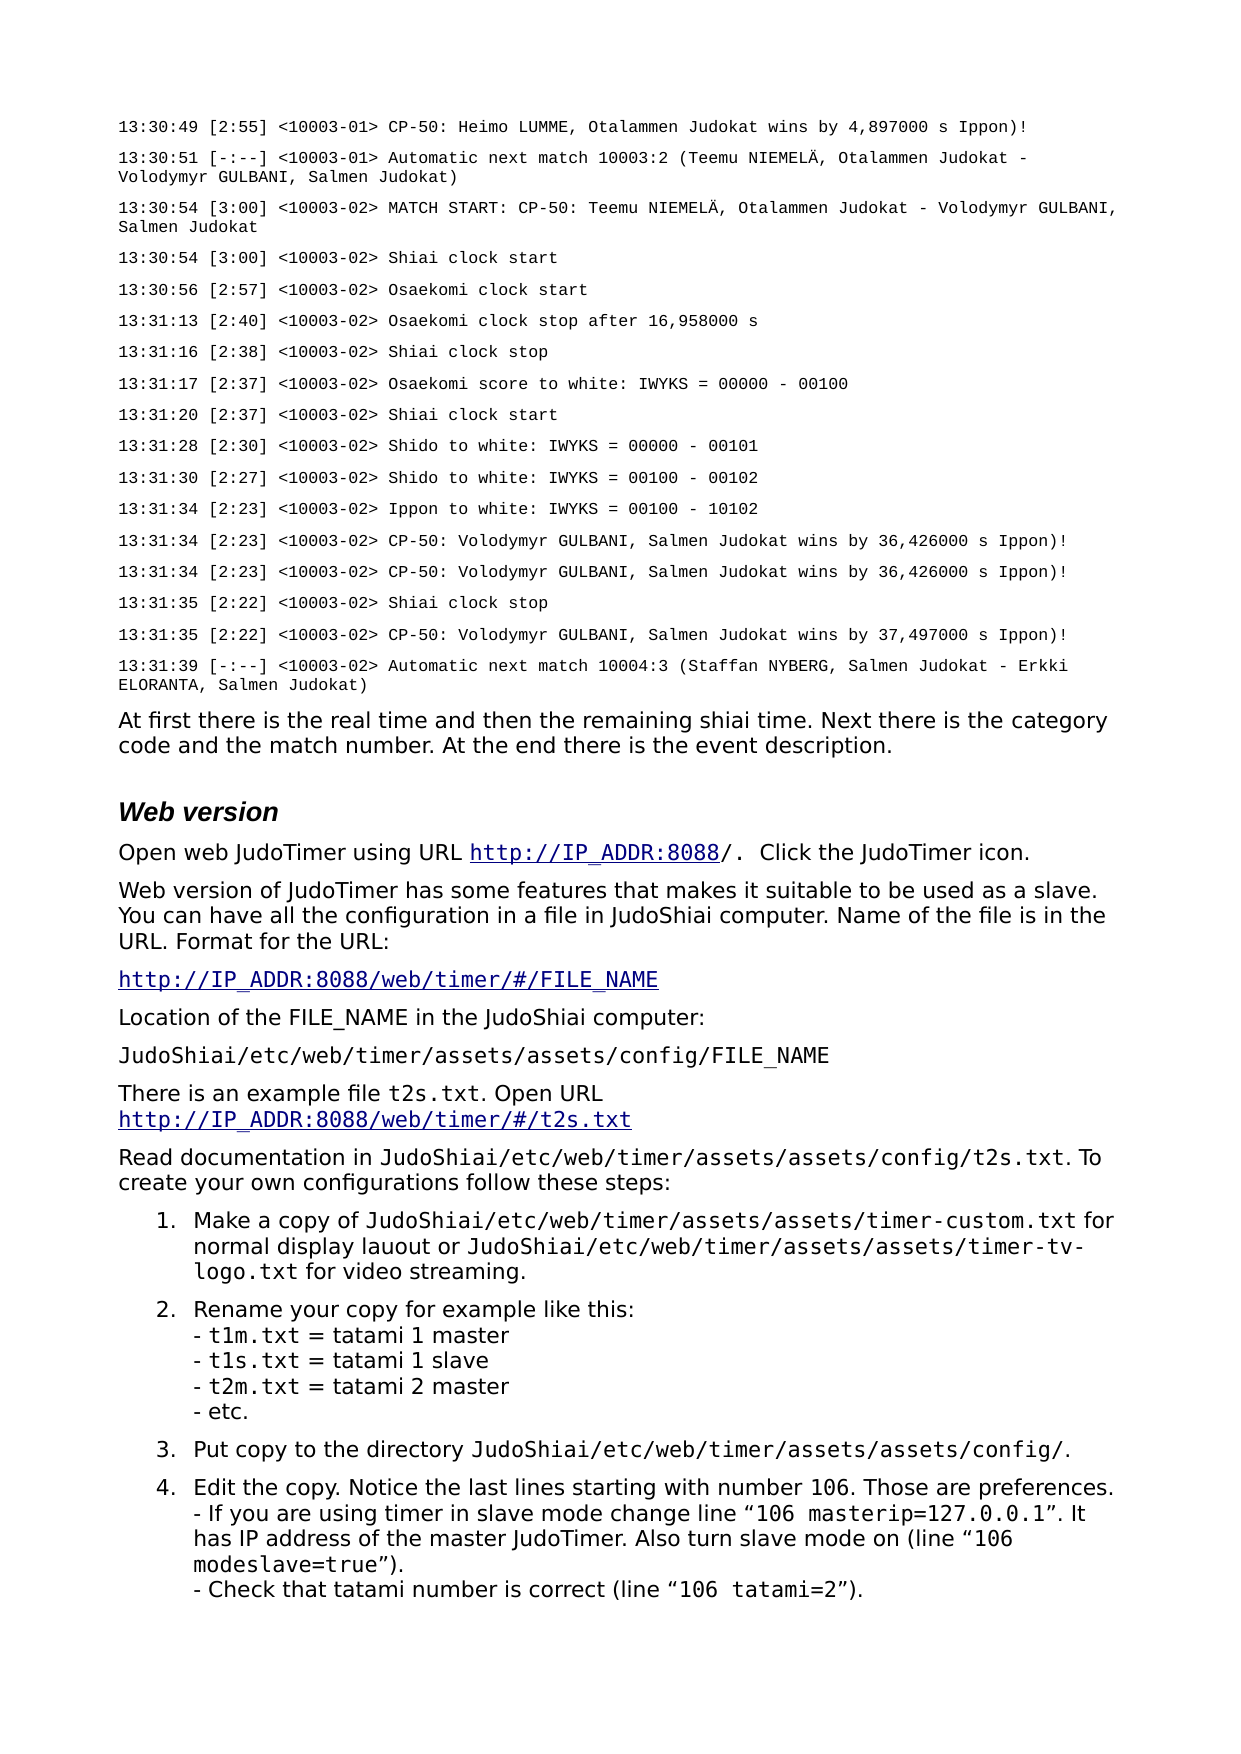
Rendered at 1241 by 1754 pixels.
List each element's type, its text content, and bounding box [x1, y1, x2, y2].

list Make a copy of JudoShiai/etc/web/timer/assets/assets/timer-custom.txt for normal display lauout or JudoShiai/etc/web/timer/assets/assets/timer-tv-logo.txt for video streaming. [156, 1208, 1122, 1285]
text 13:31:17 [2:37] <10003-02> Osaekomi score to white: IWYKS = 00000 - 00100 [118, 375, 1122, 394]
text 13:31:39 [-:--] <10003-02> Automatic next match 10004:3 (Staffan NYBERG, Salmen Judokat - Erkki ELORANTA, Salmen Judokat) [118, 657, 1122, 695]
text 13:31:28 [2:30] <10003-02> Shido to white: IWYKS = 00000 - 00101 [118, 438, 1122, 457]
text Read documentation in JudoShiai/etc/web/timer/assets/assets/config/t2s.txt. To create your own configurations follow these steps: [118, 1145, 1122, 1196]
text 13:30:54 [3:00] <10003-02> Shiai clock start [118, 250, 1122, 269]
text Web version of JudoTimer has some features that makes it suitable to be used as a slave. You can have all the configuration in a file in JudoShiai computer. Name of the file is in the URL. Format for the URL: [118, 878, 1122, 954]
text 13:31:34 [2:23] <10003-02> CP-50: Volodymyr GULBANI, Salmen Judokat wins by 36,426000 s Ippon)! [118, 563, 1122, 582]
subtitle Web version [118, 796, 1122, 827]
text 13:30:56 [2:57] <10003-02> Osaekomi clock start [118, 281, 1122, 300]
text 13:31:34 [2:23] <10003-02> Ippon to white: IWYKS = 00100 - 10102 [118, 501, 1122, 519]
text 13:30:51 [-:--] <10003-01> Automatic next match 10003:2 (Teemu NIEMELÄ, Otalammen Judokat - Volodymyr GULBANI, Salmen Judokat) [118, 149, 1122, 187]
list Rename your copy for example like this: - t1m.txt = tatami 1 master - t1s.txt = tatami 1 slave - t2m.txt = tatami 2 master - etc. [156, 1297, 1122, 1425]
list Edit the copy. Notice the last lines starting with number 106. Those are preferences. - If you are using timer in slave mode change line “106 masterip=127.0.0.1”. It has IP address of the master JudoTimer. Also turn slave mode on (line “106 modeslave=true”). - Check that tatami number is correct (line “106 tatami=2”). [156, 1475, 1122, 1603]
text There is an example file t2s.txt. Open URL http://IP_ADDR:8088/web/timer/#/t2s.txt [118, 1081, 1122, 1132]
text 13:30:49 [2:55] <10003-01> CP-50: Heimo LUMME, Otalammen Judokat wins by 4,897000 s Ippon)! [118, 118, 1122, 137]
text Location of the FILE_NAME in the JudoShiai computer: [118, 1005, 1122, 1031]
text 13:31:20 [2:37] <10003-02> Shiai clock start [118, 407, 1122, 426]
text 13:31:35 [2:22] <10003-02> Shiai clock stop [118, 595, 1122, 614]
text 13:31:16 [2:38] <10003-02> Shiai clock stop [118, 344, 1122, 363]
text 13:31:35 [2:22] <10003-02> CP-50: Volodymyr GULBANI, Salmen Judokat wins by 37,497000 s Ippon)! [118, 626, 1122, 645]
text 13:31:34 [2:23] <10003-02> CP-50: Volodymyr GULBANI, Salmen Judokat wins by 36,426000 s Ippon)! [118, 532, 1122, 551]
text At first there is the real time and then the remaining shiai time. Next there is the category code and the match number. At the end there is the event description. [118, 708, 1122, 759]
text JudoShiai/etc/web/timer/assets/assets/config/FILE_NAME [118, 1043, 1122, 1069]
text 13:31:30 [2:27] <10003-02> Shido to white: IWYKS = 00100 - 00102 [118, 469, 1122, 488]
list Put copy to the directory JudoShiai/etc/web/timer/assets/assets/config/. [156, 1437, 1122, 1463]
text Open web JudoTimer using URL http://IP_ADDR:8088/. Click the JudoTimer icon. [118, 840, 1122, 866]
text 13:30:54 [3:00] <10003-02> MATCH START: CP-50: Teemu NIEMELÄ, Otalammen Judokat - Volodymyr GULBANI, Salmen Judokat [118, 200, 1122, 237]
text http://IP_ADDR:8088/web/timer/#/FILE_NAME [118, 967, 1122, 993]
text 13:31:13 [2:40] <10003-02> Osaekomi clock stop after 16,958000 s [118, 313, 1122, 331]
